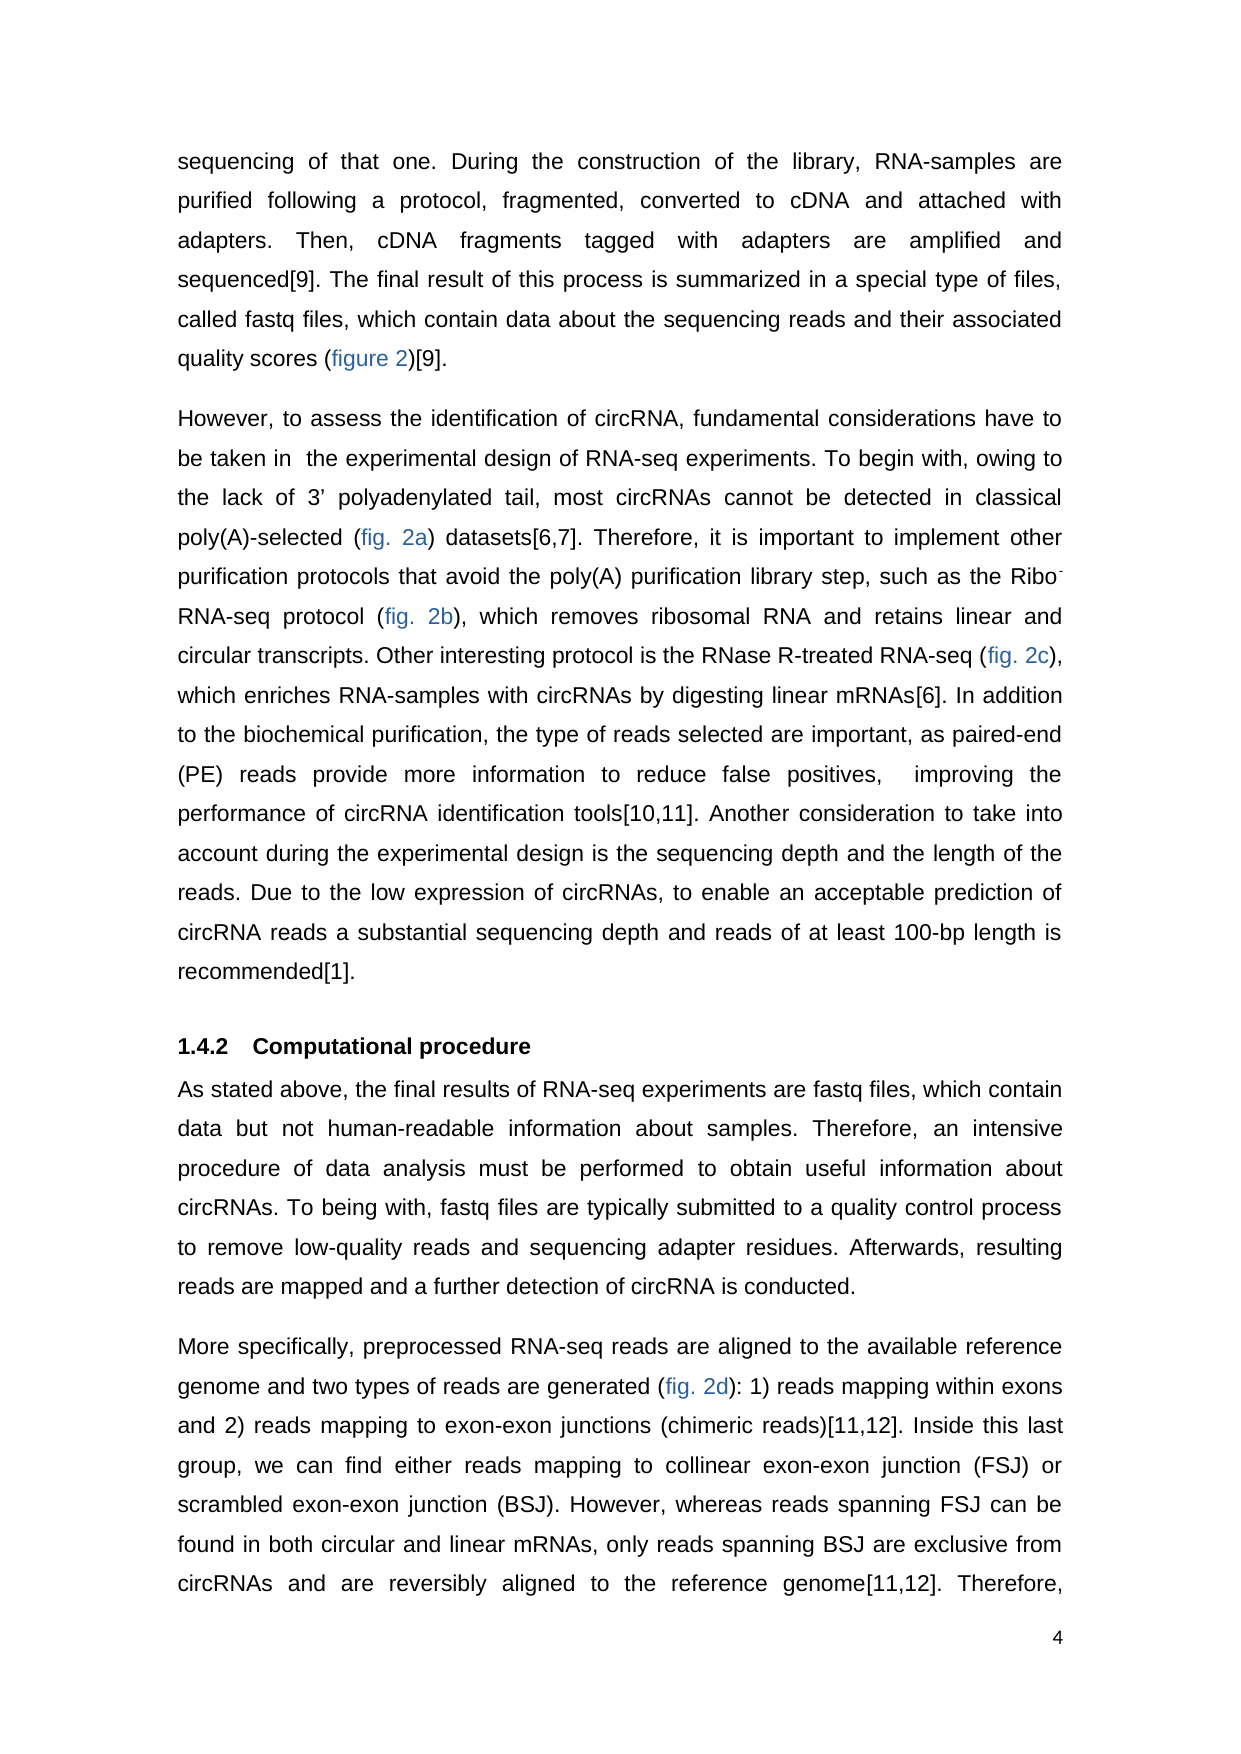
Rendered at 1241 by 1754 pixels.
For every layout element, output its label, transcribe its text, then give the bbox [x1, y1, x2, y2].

text More specifically, preprocessed RNA-seq reads are aligned to the available reference genome and two types of reads are generated (fig. 2d): 1) reads mapping within exons and 2) reads mapping to exon-exon junctions (chimeric reads)[11,12]⁠. Inside this last group, we can find either reads mapping to collinear exon-exon junction (FSJ) or scrambled exon-exon junction (BSJ). However, whereas reads spanning FSJ can be found in both circular and linear mRNAs, only reads spanning BSJ are exclusive from circRNAs and are reversibly aligned to the reference genome[11,12]⁠. Therefore, [177, 1333, 1063, 1597]
subtitle Computational procedure [177, 1033, 1063, 1059]
text However, to assess the identification of circRNA, fundamental considerations have to be taken in the experimental design of RNA-seq experiments. To begin with, owing to the lack of 3’ polyadenylated tail, most circRNAs cannot be detected in classical poly(A)-selected (fig. 2a) datasets[6,7]⁠. Therefore, it is important to implement other purification protocols that avoid the poly(A) purification library step, such as the Ribo- RNA-seq protocol (fig. 2b), which removes ribosomal RNA and retains linear and circular transcripts. Other interesting protocol is the RNase R-treated RNA-seq (fig. 2c), which enriches RNA-samples with circRNAs by digesting linear mRNAs[6]⁠. In addition to the biochemical purification, the type of reads selected are important, as paired-end (PE) reads provide more information to reduce false positives, improving the performance of circRNA identification tools[10,11]⁠. Another consideration to take into account during the experimental design is the sequencing depth and the length of the reads. Due to the low expression of circRNAs, to enable an acceptable prediction of circRNA reads a substantial sequencing depth and reads of at least 100-bp length is recommended[1]⁠. [177, 405, 1063, 984]
text sequencing of that one. During the construction of the library, RNA-samples are purified following a protocol, fragmented, converted to cDNA and attached with adapters. Then, cDNA fragments tagged with adapters are amplified and sequenced[9]⁠. The final result of this process is summarized in a special type of files, called fastq files, which contain data about the sequencing reads and their associated quality scores (figure 2)[9]⁠. [177, 148, 1063, 371]
text As stated above, the final results of RNA-seq experiments are fastq files, which contain data but not human-readable information about samples. Therefore, an intensive procedure of data analysis must be performed to obtain useful information about circRNAs. To being with, fastq files are typically submitted to a quality control process to remove low-quality reads and sequencing adapter residues. Afterwards, resulting reads are mapped and a further detection of circRNA is conducted. [177, 1076, 1063, 1299]
